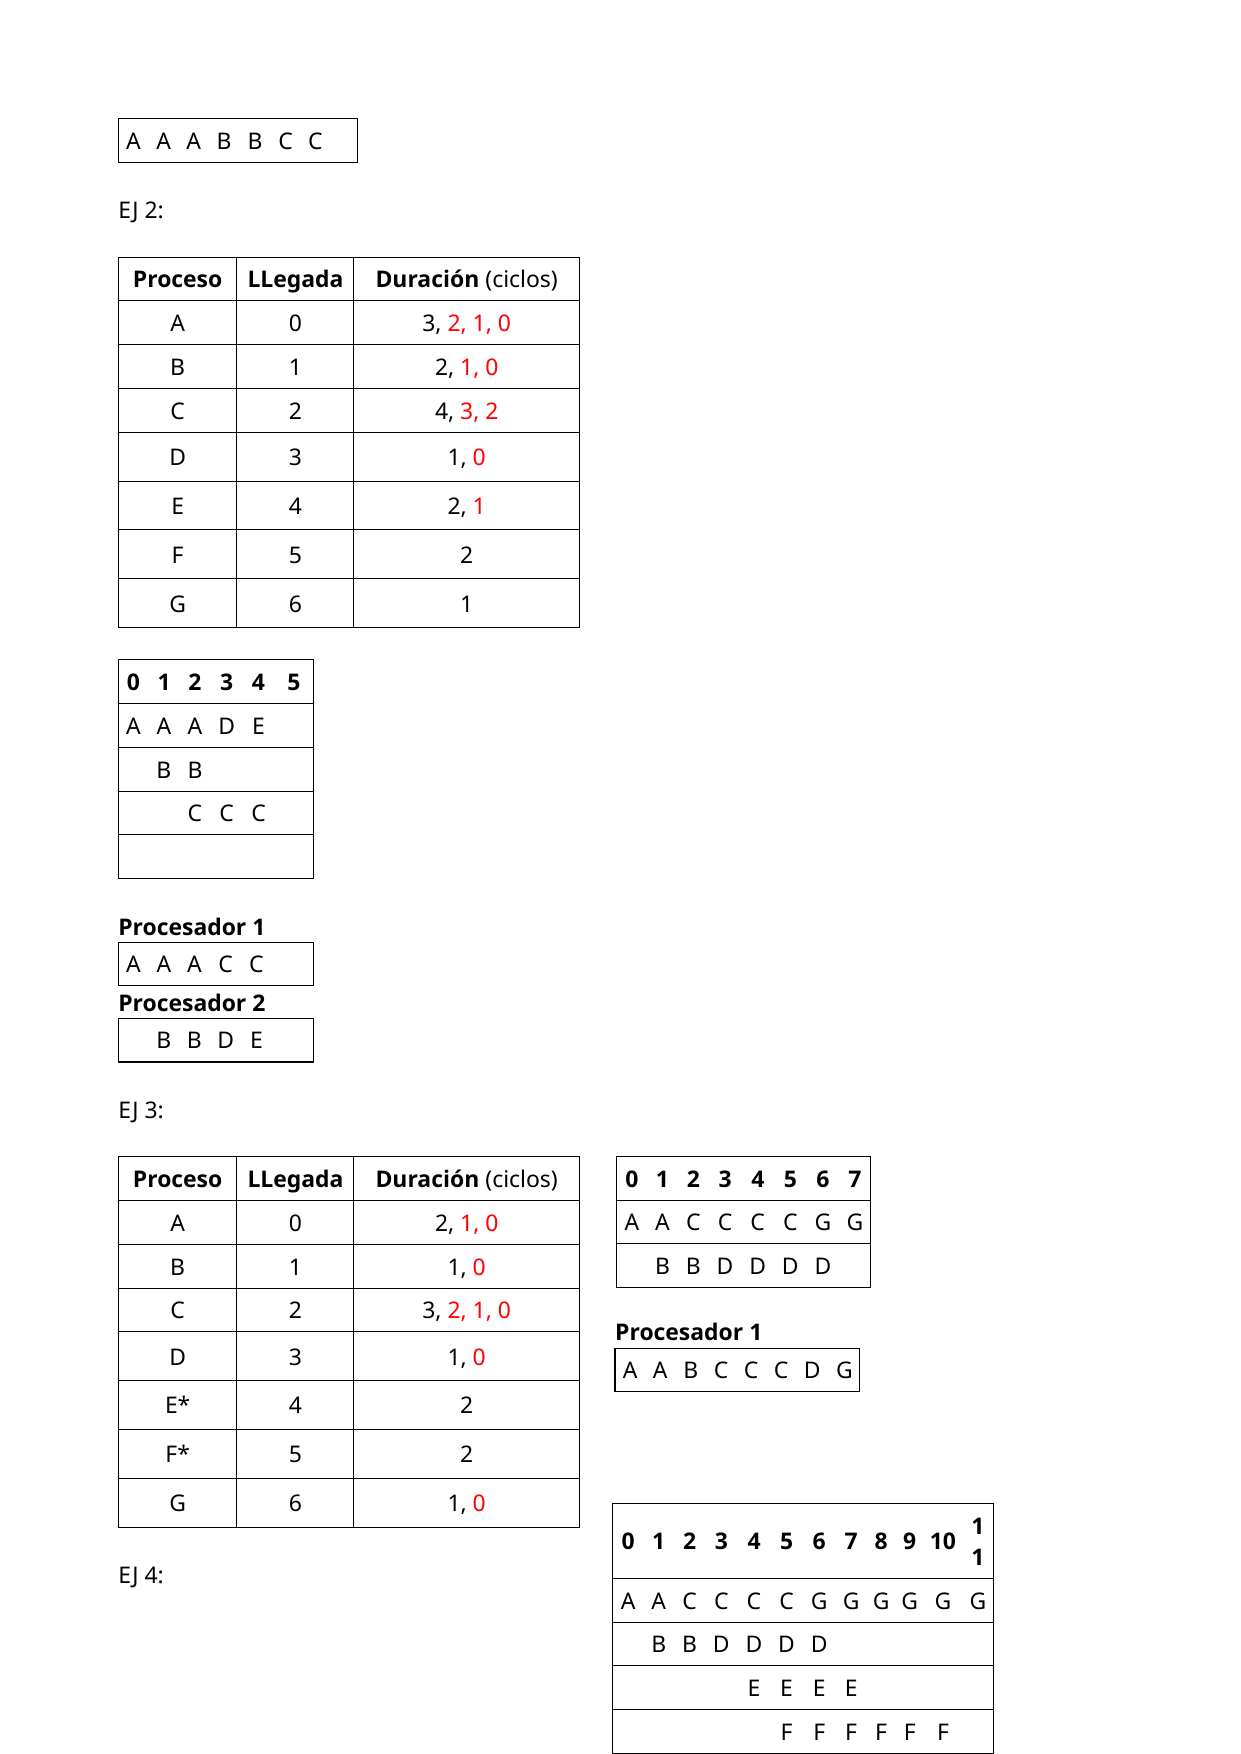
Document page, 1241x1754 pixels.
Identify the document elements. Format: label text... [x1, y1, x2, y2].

table_cell 3, 2, 1, 0 [354, 301, 579, 344]
table_cell 1, 0 [354, 1245, 579, 1287]
table_cell 4 [237, 482, 353, 529]
table_header C [706, 1349, 736, 1391]
table_cell [643, 1710, 674, 1753]
table_cell [962, 1623, 993, 1665]
table_header B [239, 119, 270, 162]
table_cell D [119, 1332, 236, 1380]
table_cell A [119, 301, 236, 344]
text Procesador 1 [118, 910, 1122, 942]
table_cell C [774, 1201, 806, 1243]
table_cell 5 [237, 1430, 353, 1478]
table_cell A [643, 1579, 674, 1622]
table_cell F [835, 1710, 867, 1753]
table_header LLegada [237, 1157, 353, 1200]
table_header [271, 943, 313, 985]
table_cell A [613, 1579, 643, 1622]
table_header 8 [867, 1504, 895, 1578]
text EJ 3: [118, 1094, 1122, 1125]
table_header A [119, 119, 148, 162]
table_cell E [738, 1666, 770, 1709]
table_cell [274, 704, 313, 747]
table_header 7 [839, 1157, 870, 1199]
table_header 1 [643, 1504, 674, 1578]
table_cell C [119, 1289, 236, 1331]
table_cell 1 [237, 345, 353, 388]
table_header G [828, 1349, 859, 1391]
table_cell G [962, 1579, 993, 1622]
table_cell 3 [237, 1332, 353, 1380]
table_header 0 [613, 1504, 643, 1578]
table_header 5 [274, 660, 313, 703]
table_cell F* [119, 1430, 236, 1478]
table_cell F [770, 1710, 803, 1753]
table_cell 3, 2, 1, 0 [354, 1289, 579, 1331]
table_cell A [148, 704, 179, 747]
table_header B [179, 1019, 209, 1061]
table_cell [274, 835, 313, 878]
table_header Proceso [119, 258, 236, 300]
table_cell [119, 748, 148, 791]
table_header 2 [179, 660, 210, 703]
table_cell D [803, 1623, 835, 1665]
table_cell [148, 792, 179, 834]
table_cell [962, 1666, 993, 1709]
table_cell D [705, 1623, 737, 1665]
table_header [271, 1019, 313, 1061]
table_cell 6 [237, 1479, 353, 1527]
table_cell 2 [354, 530, 579, 578]
table_cell [924, 1666, 962, 1709]
text EJ 4: [118, 1559, 612, 1590]
table_header LLegada [237, 258, 353, 300]
table_header A [645, 1349, 675, 1391]
table_header 4 [243, 660, 274, 703]
table_cell [613, 1623, 643, 1665]
table_cell [924, 1623, 962, 1665]
table_cell 5 [237, 530, 353, 578]
table_cell E [803, 1666, 835, 1709]
table_header A [148, 119, 178, 162]
table_cell F [895, 1710, 923, 1753]
table_header Proceso [119, 1157, 236, 1200]
table_cell D [741, 1244, 774, 1287]
table_cell 2 [354, 1381, 579, 1429]
table_cell [243, 835, 274, 878]
table_cell G [119, 1479, 236, 1527]
table_cell G [895, 1579, 923, 1622]
table_cell 1, 0 [354, 433, 579, 481]
table_cell A [617, 1201, 647, 1243]
table_cell [962, 1710, 993, 1753]
table_header B [675, 1349, 706, 1391]
table_cell B [148, 748, 179, 791]
table_header C [736, 1349, 766, 1391]
table_cell [148, 835, 179, 878]
table_cell D [774, 1244, 806, 1287]
table_cell [243, 748, 274, 791]
table_cell E [243, 704, 274, 747]
table_cell [643, 1666, 674, 1709]
table_cell [867, 1666, 895, 1709]
table_cell B [179, 748, 210, 791]
table_cell 2 [354, 1430, 579, 1478]
table_header C [242, 943, 271, 985]
table_header D [209, 1019, 242, 1061]
table_cell F [803, 1710, 835, 1753]
table_cell B [678, 1244, 708, 1287]
table_cell 6 [237, 579, 353, 627]
table_cell 0 [237, 301, 353, 344]
table_header [330, 119, 357, 162]
table_cell B [119, 1245, 236, 1287]
table_cell 2 [237, 1289, 353, 1331]
table_header 10 [924, 1504, 962, 1578]
table_cell G [924, 1579, 962, 1622]
table_header 0 [119, 660, 148, 703]
table_cell C [705, 1579, 737, 1622]
table_cell E [770, 1666, 803, 1709]
table_cell F [867, 1710, 895, 1753]
table_cell A [179, 704, 210, 747]
table_cell C [674, 1579, 705, 1622]
table_cell G [835, 1579, 867, 1622]
table_cell 2 [237, 389, 353, 432]
table_header Proceso [606, 1307, 879, 1432]
table_cell G [867, 1579, 895, 1622]
table_header 1 [647, 1157, 678, 1199]
table_header 2 [678, 1157, 708, 1199]
table_header C [209, 943, 242, 985]
table_cell A [647, 1201, 678, 1243]
table_cell [210, 748, 243, 791]
table_header 6 [803, 1504, 835, 1578]
table_cell E [835, 1666, 867, 1709]
table_cell D [210, 704, 243, 747]
table_header 7 [835, 1504, 867, 1578]
table_cell G [803, 1579, 835, 1622]
table_header B [148, 1019, 179, 1061]
table_cell F [924, 1710, 962, 1753]
table_header Duración (ciclos) [354, 258, 579, 300]
table_cell [705, 1666, 737, 1709]
table_cell D [770, 1623, 803, 1665]
table_cell 1 [354, 579, 579, 627]
table_header A [148, 943, 179, 985]
table_cell 2, 1, 0 [354, 1201, 579, 1244]
table_header 2 [674, 1504, 705, 1578]
table_cell [179, 835, 210, 878]
table_cell C [770, 1579, 803, 1622]
text Procesador 2 [118, 986, 1122, 1018]
table_cell E* [119, 1381, 236, 1429]
table_cell A [119, 1201, 236, 1244]
table_cell 2, 1, 0 [354, 345, 579, 388]
table_header A [616, 1349, 645, 1391]
table_cell B [674, 1623, 705, 1665]
table_cell G [839, 1201, 870, 1243]
table_header E [242, 1019, 271, 1061]
table_cell B [647, 1244, 678, 1287]
table_cell B [119, 345, 236, 388]
table_cell 1, 0 [354, 1332, 579, 1380]
table_cell [705, 1710, 737, 1753]
table_cell [895, 1623, 923, 1665]
table_header B [209, 119, 239, 162]
table_header 9 [895, 1504, 923, 1578]
table_cell E [119, 482, 236, 529]
text [994, 1559, 1122, 1590]
table_cell A [119, 704, 148, 747]
table_header 4 [741, 1157, 774, 1199]
table_header 5 [774, 1157, 806, 1199]
table_cell [274, 748, 313, 791]
table_header C [300, 119, 330, 162]
table_header Duración (ciclos) [354, 1157, 579, 1200]
table_cell 2, 1 [354, 482, 579, 529]
table_cell [613, 1666, 643, 1709]
table_header 1 [148, 660, 179, 703]
table_cell [674, 1710, 705, 1753]
table_cell C [741, 1201, 774, 1243]
table_cell 3 [237, 433, 353, 481]
table_header A [119, 943, 148, 985]
table_cell C [678, 1201, 708, 1243]
table_cell [274, 792, 313, 834]
table_cell 1 [237, 1245, 353, 1287]
table_header C [270, 119, 300, 162]
table_cell C [738, 1579, 770, 1622]
table_header 3 [705, 1504, 737, 1578]
table_cell [613, 1710, 643, 1753]
table_cell C [709, 1201, 741, 1243]
table_header 11 [962, 1504, 993, 1578]
table_cell D [119, 433, 236, 481]
text EJ 2: [118, 194, 1122, 225]
table_header A [178, 119, 208, 162]
table_cell [119, 792, 148, 834]
table_cell [839, 1244, 870, 1287]
table_header 3 [709, 1157, 741, 1199]
table_cell D [806, 1244, 839, 1287]
table_header A [179, 943, 209, 985]
table_cell [617, 1244, 647, 1287]
table_cell B [643, 1623, 674, 1665]
table_cell D [709, 1244, 741, 1287]
table_cell 0 [237, 1201, 353, 1244]
table_cell C [243, 792, 274, 834]
table_cell D [738, 1623, 770, 1665]
table_header [119, 1019, 148, 1061]
table_cell C [179, 792, 210, 834]
table_header C [766, 1349, 796, 1391]
table_header 4 [738, 1504, 770, 1578]
table_cell G [806, 1201, 839, 1243]
table_header 3 [210, 660, 243, 703]
table_header 5 [770, 1504, 803, 1578]
table_cell [895, 1666, 923, 1709]
table_cell [674, 1666, 705, 1709]
table_header 6 [806, 1157, 839, 1199]
table_header D [796, 1349, 828, 1391]
table_cell [119, 835, 148, 878]
table_cell C [119, 389, 236, 432]
table_cell [867, 1623, 895, 1665]
table_header 0 [617, 1157, 647, 1199]
table_cell F [119, 530, 236, 578]
table_cell 4, 3, 2 [354, 389, 579, 432]
table_cell 1, 0 [354, 1479, 579, 1527]
table_cell C [210, 792, 243, 834]
table_cell G [119, 579, 236, 627]
table_cell [210, 835, 243, 878]
table_cell [835, 1623, 867, 1665]
table_cell 4 [237, 1381, 353, 1429]
table_cell [738, 1710, 770, 1753]
